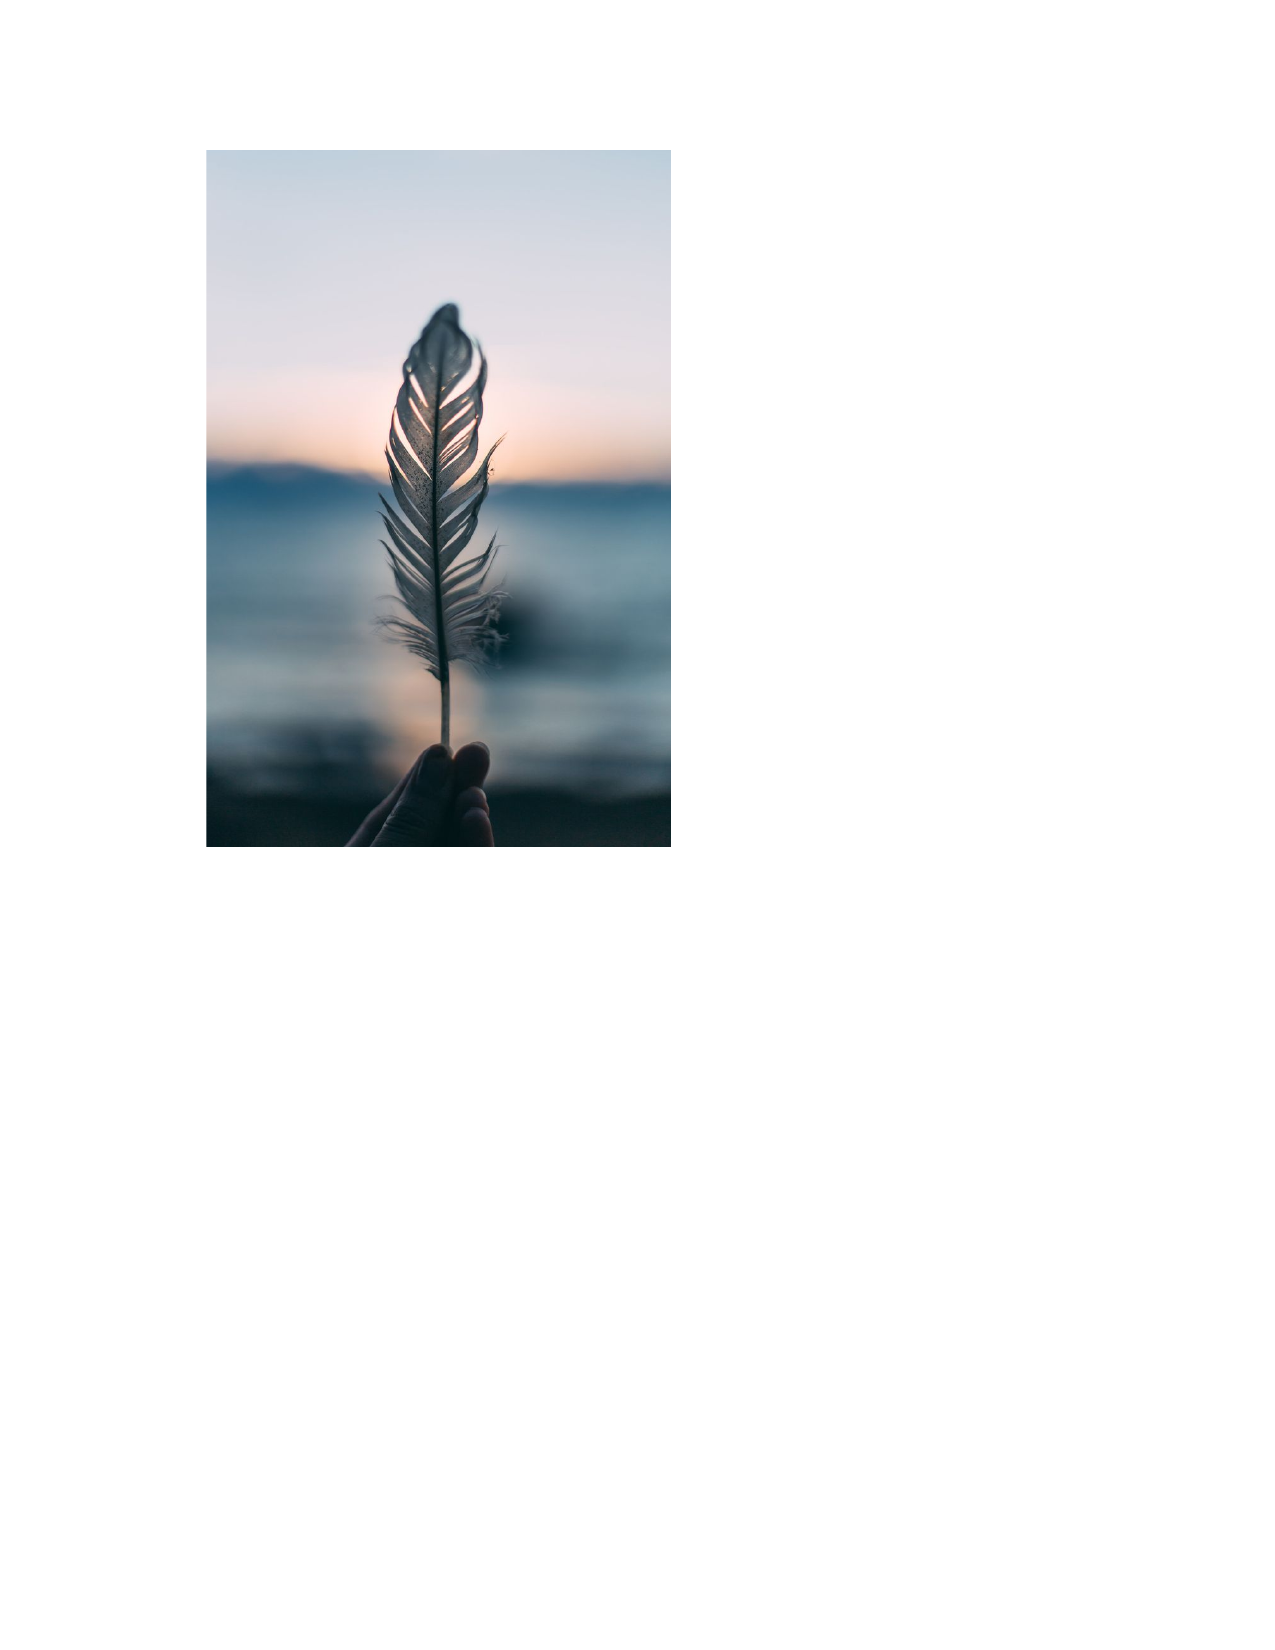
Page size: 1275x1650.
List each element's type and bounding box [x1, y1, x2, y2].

picture [206, 150, 671, 847]
